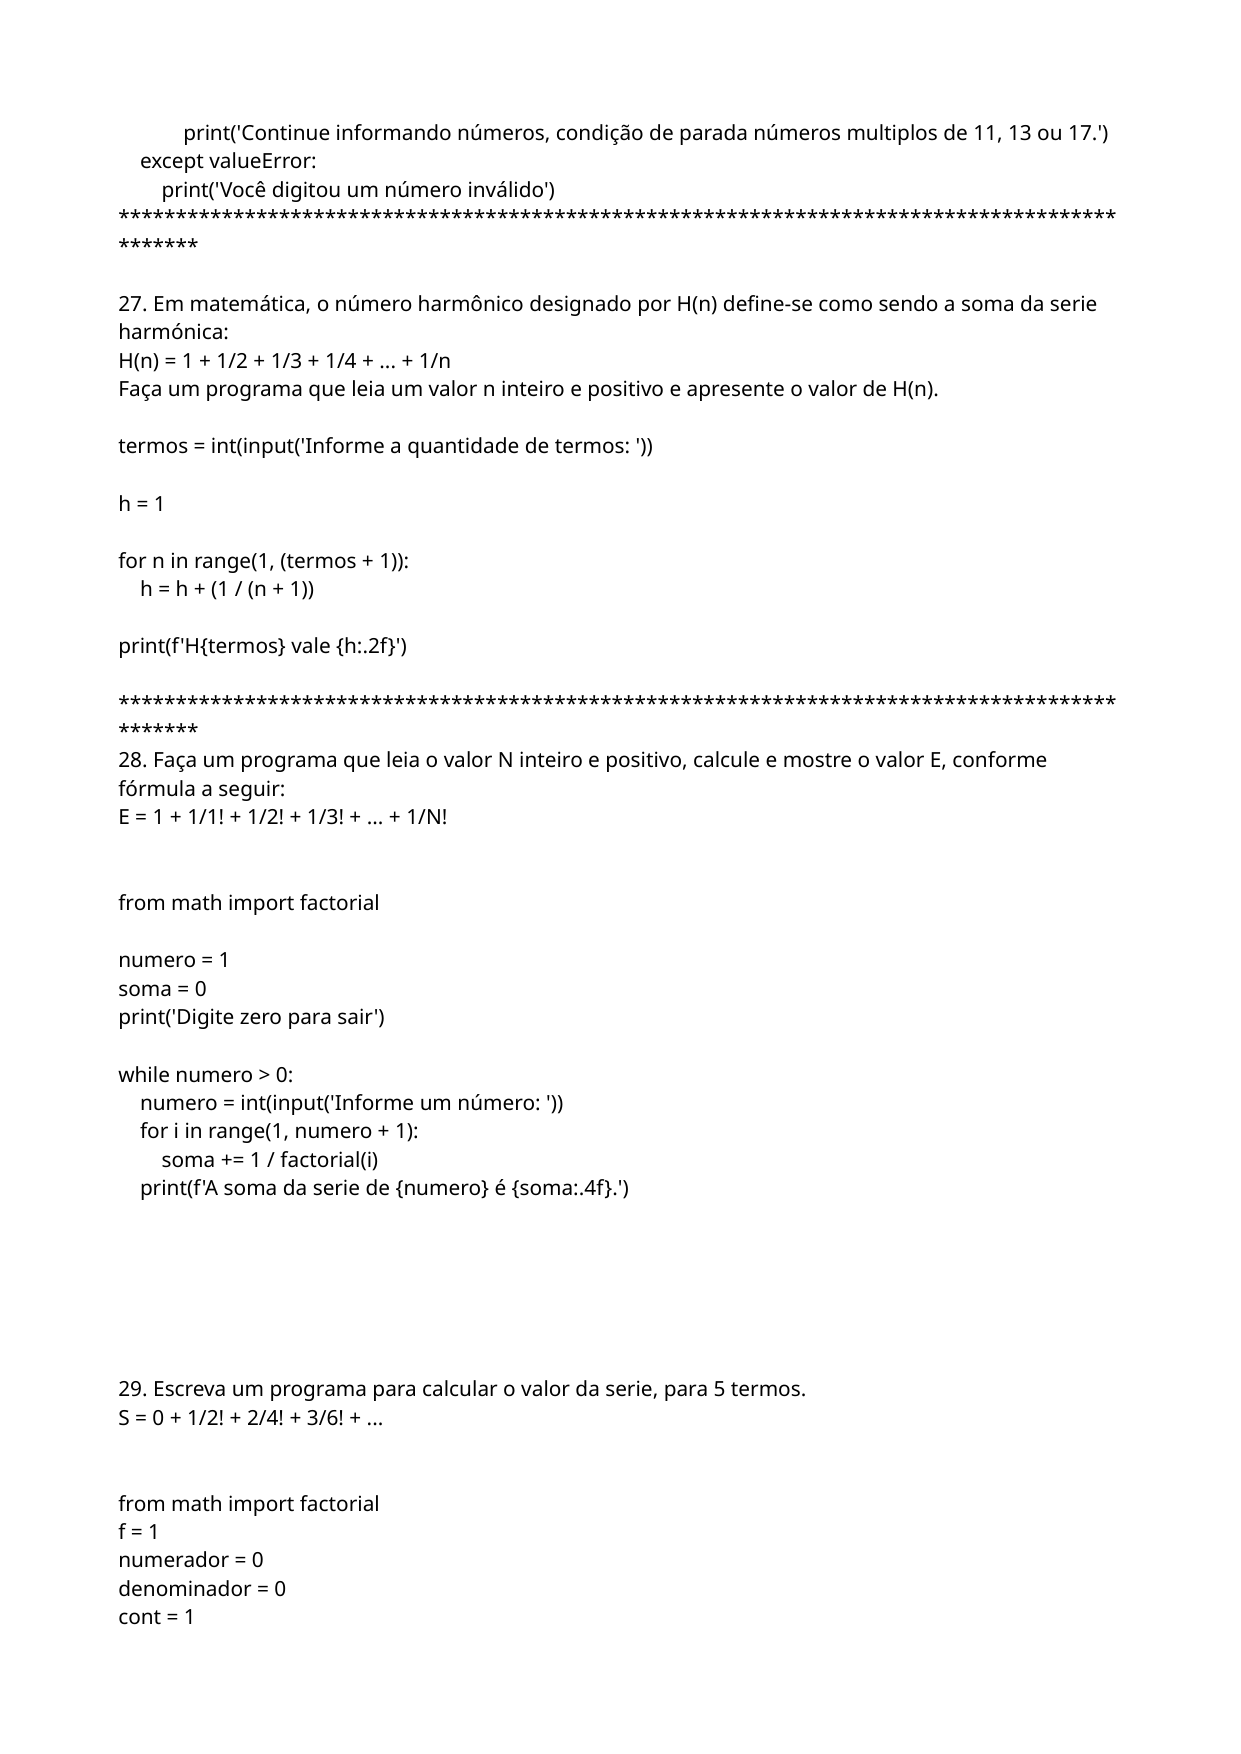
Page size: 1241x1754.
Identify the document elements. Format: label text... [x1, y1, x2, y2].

text f = 1 [118, 1517, 1122, 1546]
text except valueError: [118, 147, 1122, 175]
text while numero > 0: [118, 1060, 1122, 1088]
text from math import factorial [118, 1489, 1122, 1517]
text h = 1 [118, 489, 1122, 517]
text 27. Em matemática, o número harmônico designado por H(n) define-se como sendo a soma da serie harmónica: [118, 289, 1122, 346]
text print(f'A soma da serie de {numero} é {soma:.4f}.') [118, 1173, 1122, 1202]
text print('Continue informando números, condição de parada números multiplos de 11, 13 ou 17.') [118, 118, 1122, 147]
text termos = int(input('Informe a quantidade de termos: ')) [118, 432, 1122, 460]
text print('Você digitou um número inválido') [118, 175, 1122, 203]
text H(n) = 1 + 1/2 + 1/3 + 1/4 + ... + 1/n [118, 346, 1122, 374]
text ********************************************************************************************** [118, 203, 1122, 260]
text soma += 1 / factorial(i) [118, 1145, 1122, 1173]
text ********************************************************************************************** [118, 689, 1122, 746]
text for n in range(1, (termos + 1)): [118, 546, 1122, 574]
text cont = 1 [118, 1602, 1122, 1631]
text print(f'H{termos} vale {h:.2f}') [118, 632, 1122, 660]
text 29. Escreva um programa para calcular o valor da serie, para 5 termos. [118, 1374, 1122, 1403]
text denominador = 0 [118, 1574, 1122, 1602]
text print('Digite zero para sair') [118, 1002, 1122, 1031]
text for i in range(1, numero + 1): [118, 1117, 1122, 1145]
text numero = int(input('Informe um número: ')) [118, 1088, 1122, 1117]
text numerador = 0 [118, 1546, 1122, 1574]
text h = h + (1 / (n + 1)) [118, 574, 1122, 603]
text from math import factorial [118, 888, 1122, 917]
text 28. Faça um programa que leia o valor N inteiro e positivo, calcule e mostre o valor E, conforme fórmula a seguir: [118, 746, 1122, 802]
text E = 1 + 1/1! + 1/2! + 1/3! + ... + 1/N! [118, 802, 1122, 831]
text S = 0 + 1/2! + 2/4! + 3/6! + ... [118, 1403, 1122, 1431]
text soma = 0 [118, 974, 1122, 1002]
text numero = 1 [118, 946, 1122, 974]
text Faça um programa que leia um valor n inteiro e positivo e apresente o valor de H(n). [118, 374, 1122, 403]
